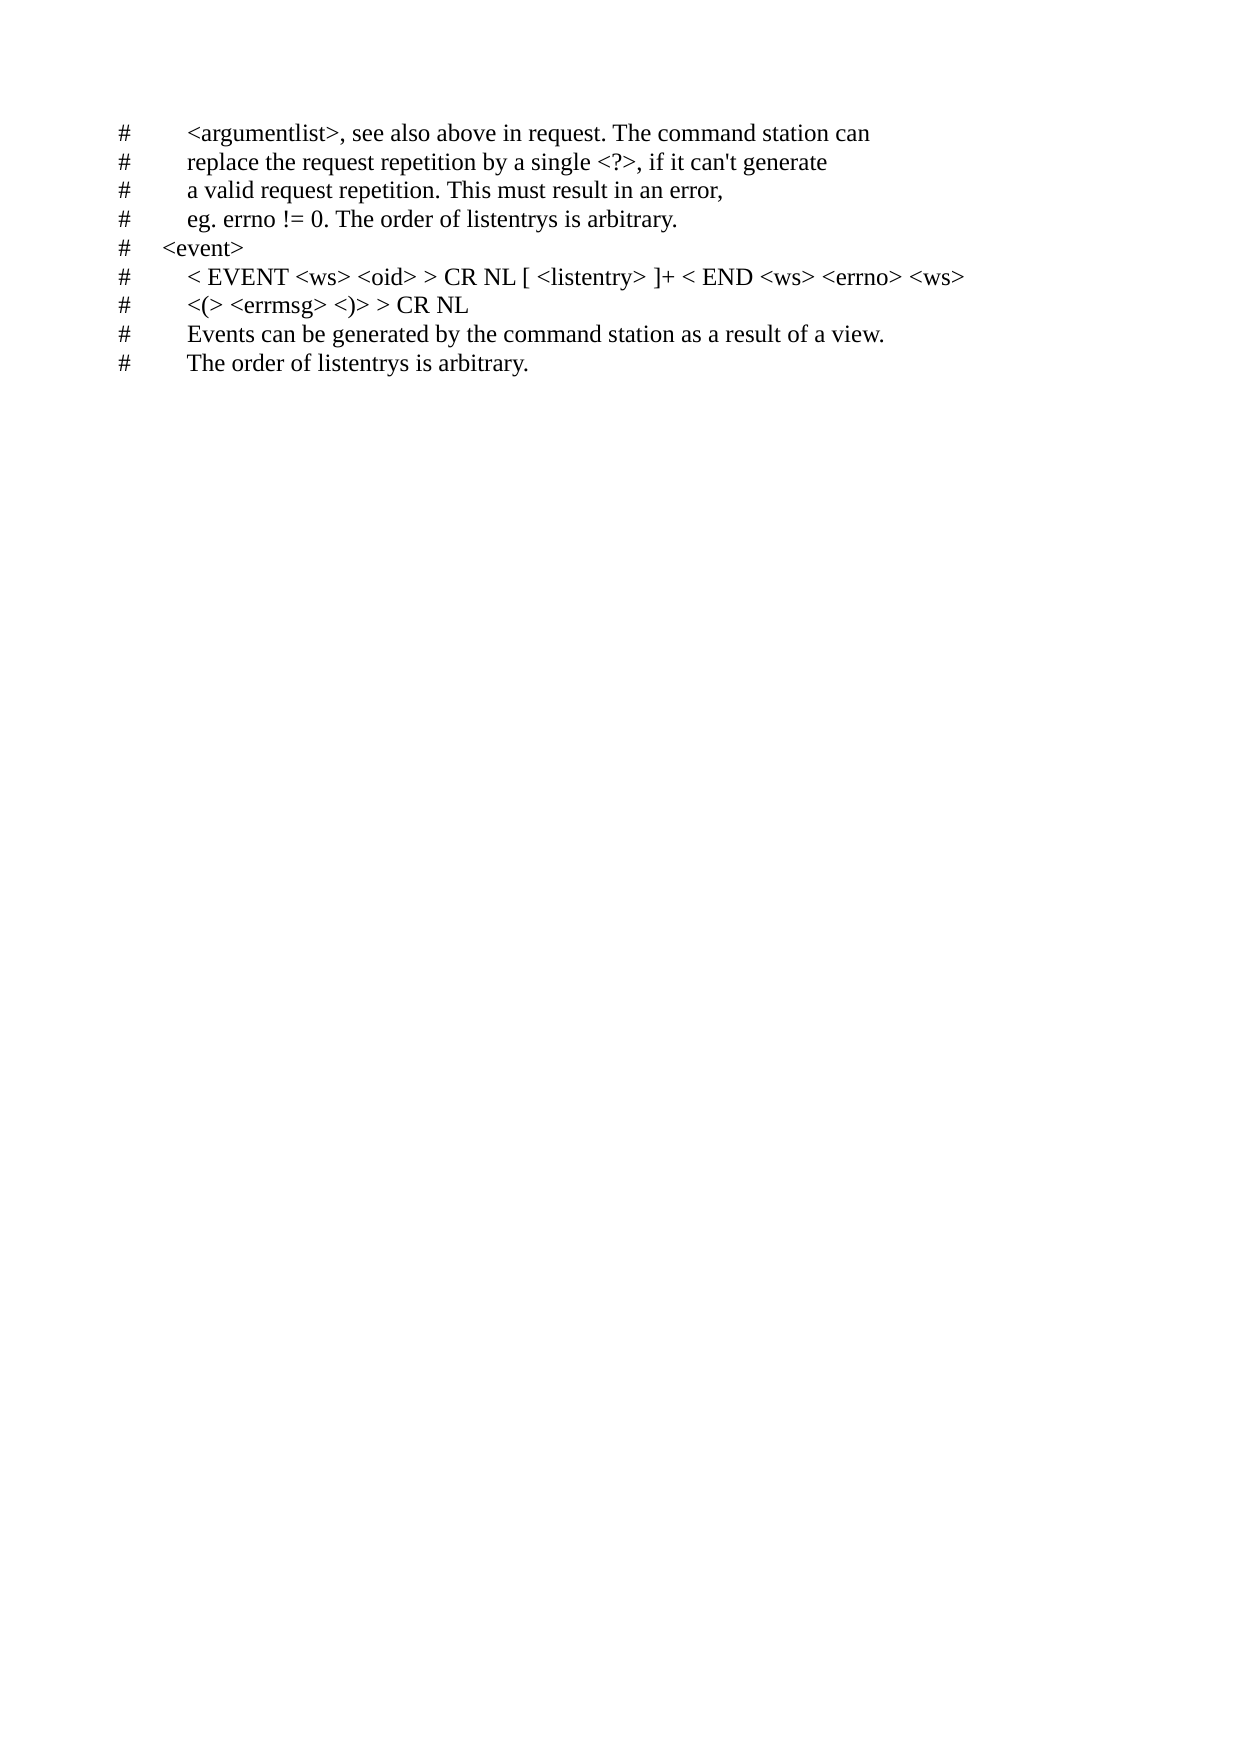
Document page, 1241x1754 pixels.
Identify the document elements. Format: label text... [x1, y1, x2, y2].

text # eg. errno != 0. The order of listentrys is arbitrary. [118, 204, 1122, 233]
text # <argumentlist>, see also above in request. The command station can [118, 118, 1122, 147]
text # a valid request repetition. This must result in an error, [118, 176, 1122, 204]
text # The order of listentrys is arbitrary. [118, 348, 1122, 377]
text # Events can be generated by the command station as a result of a view. [118, 319, 1122, 348]
text # <event> [118, 233, 1122, 262]
text # replace the request repetition by a single <?>, if it can't generate [118, 147, 1122, 176]
text # < EVENT <ws> <oid> > CR NL [ <listentry> ]+ < END <ws> <errno> <ws> [118, 262, 1122, 291]
text # <(> <errmsg> <)> > CR NL [118, 291, 1122, 319]
